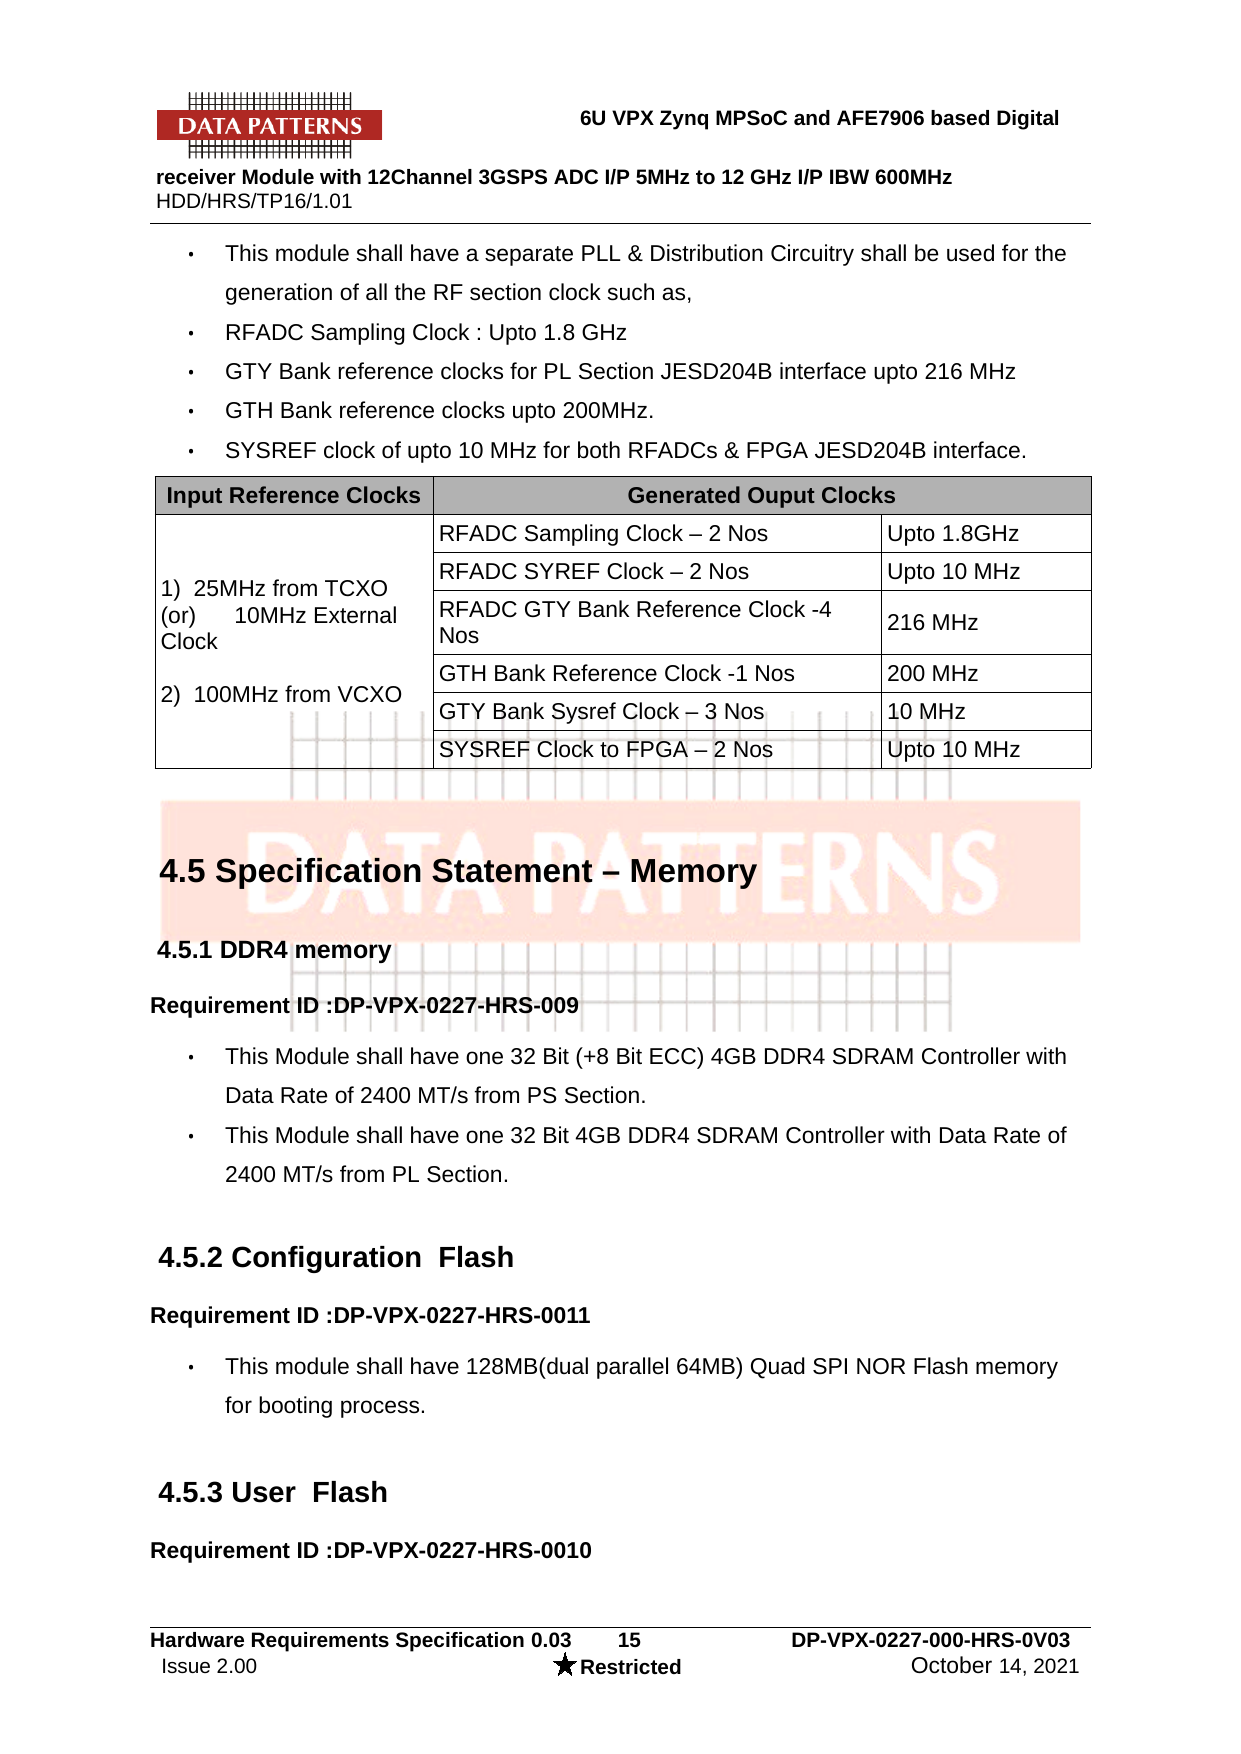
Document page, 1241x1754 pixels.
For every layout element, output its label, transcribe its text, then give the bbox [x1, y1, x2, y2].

picture [220, 1019, 1021, 1043]
list This Module shall have one 32 Bit 4GB DDR4 SDRAM Controller with Data Rate of 2400 MT/s from PL Section. [187, 1122, 1091, 1187]
list GTY Bank reference clocks for PL Section JESD204B interface upto 216 MHz [187, 358, 1091, 384]
list This module shall have a separate PLL & Distribution Circuitry shall be used for the generation of all the RF section clock such as, [187, 239, 1091, 305]
table_cell SYSREF Clock to FPGA – 2 Nos [434, 731, 881, 768]
table_cell RFADC SYREF Clock – 2 Nos [434, 553, 881, 590]
table_header Generated Ouput Clocks [434, 477, 1091, 514]
picture [220, 963, 1021, 992]
table_cell Upto 10 MHz [882, 553, 1091, 590]
table_cell Upto 10 MHz [882, 731, 1091, 768]
table_cell GTH Bank Reference Clock -1 Nos [434, 655, 881, 692]
list This module shall have 128MB(dual parallel 64MB) Quad SPI NOR Flash memory for booting process. [187, 1353, 1091, 1418]
table_cell GTY Bank Sysref Clock – 3 Nos [434, 693, 881, 730]
table_cell RFADC Sampling Clock – 2 Nos [434, 515, 881, 552]
text Requirement ID :DP-VPX-0227-HRS-0010 [150, 1537, 1091, 1563]
subtitle Specification Statement – Memory [150, 851, 1091, 889]
table_cell 216 MHz [882, 591, 1091, 654]
list SYSREF clock of upto 10 MHz for both RFADCs & FPGA JESD204B interface. [187, 437, 1091, 463]
list RFADC Sampling Clock : Upto 1.8 GHz [187, 318, 1091, 345]
table_cell 200 MHz [882, 655, 1091, 692]
table_cell Upto 1.8GHz [882, 515, 1091, 552]
table_cell 10 MHz [882, 693, 1091, 730]
subtitle User Flash [150, 1475, 1091, 1508]
table_cell RFADC GTY Bank Reference Clock -4 Nos [434, 591, 881, 654]
subtitle DDR4 memory [150, 935, 1091, 963]
table_cell 1) 25MHz from TCXO (or) 10MHz External Clock 2) 100MHz from VCXO [156, 515, 433, 768]
text Requirement ID :DP-VPX-0227-HRS-0011 [150, 1302, 1091, 1329]
picture [220, 769, 1021, 851]
picture [155, 85, 383, 165]
text Requirement ID :DP-VPX-0227-HRS-009 [150, 992, 1091, 1019]
picture [220, 889, 1021, 935]
subtitle Configuration Flash [150, 1240, 1091, 1273]
list This Module shall have one 32 Bit (+8 Bit ECC) 4GB DDR4 SDRAM Controller with Data Rate of 2400 MT/s from PS Section. [187, 1043, 1091, 1108]
list GTH Bank reference clocks upto 200MHz. [187, 397, 1091, 424]
table_header Input Reference Clocks [156, 477, 433, 514]
